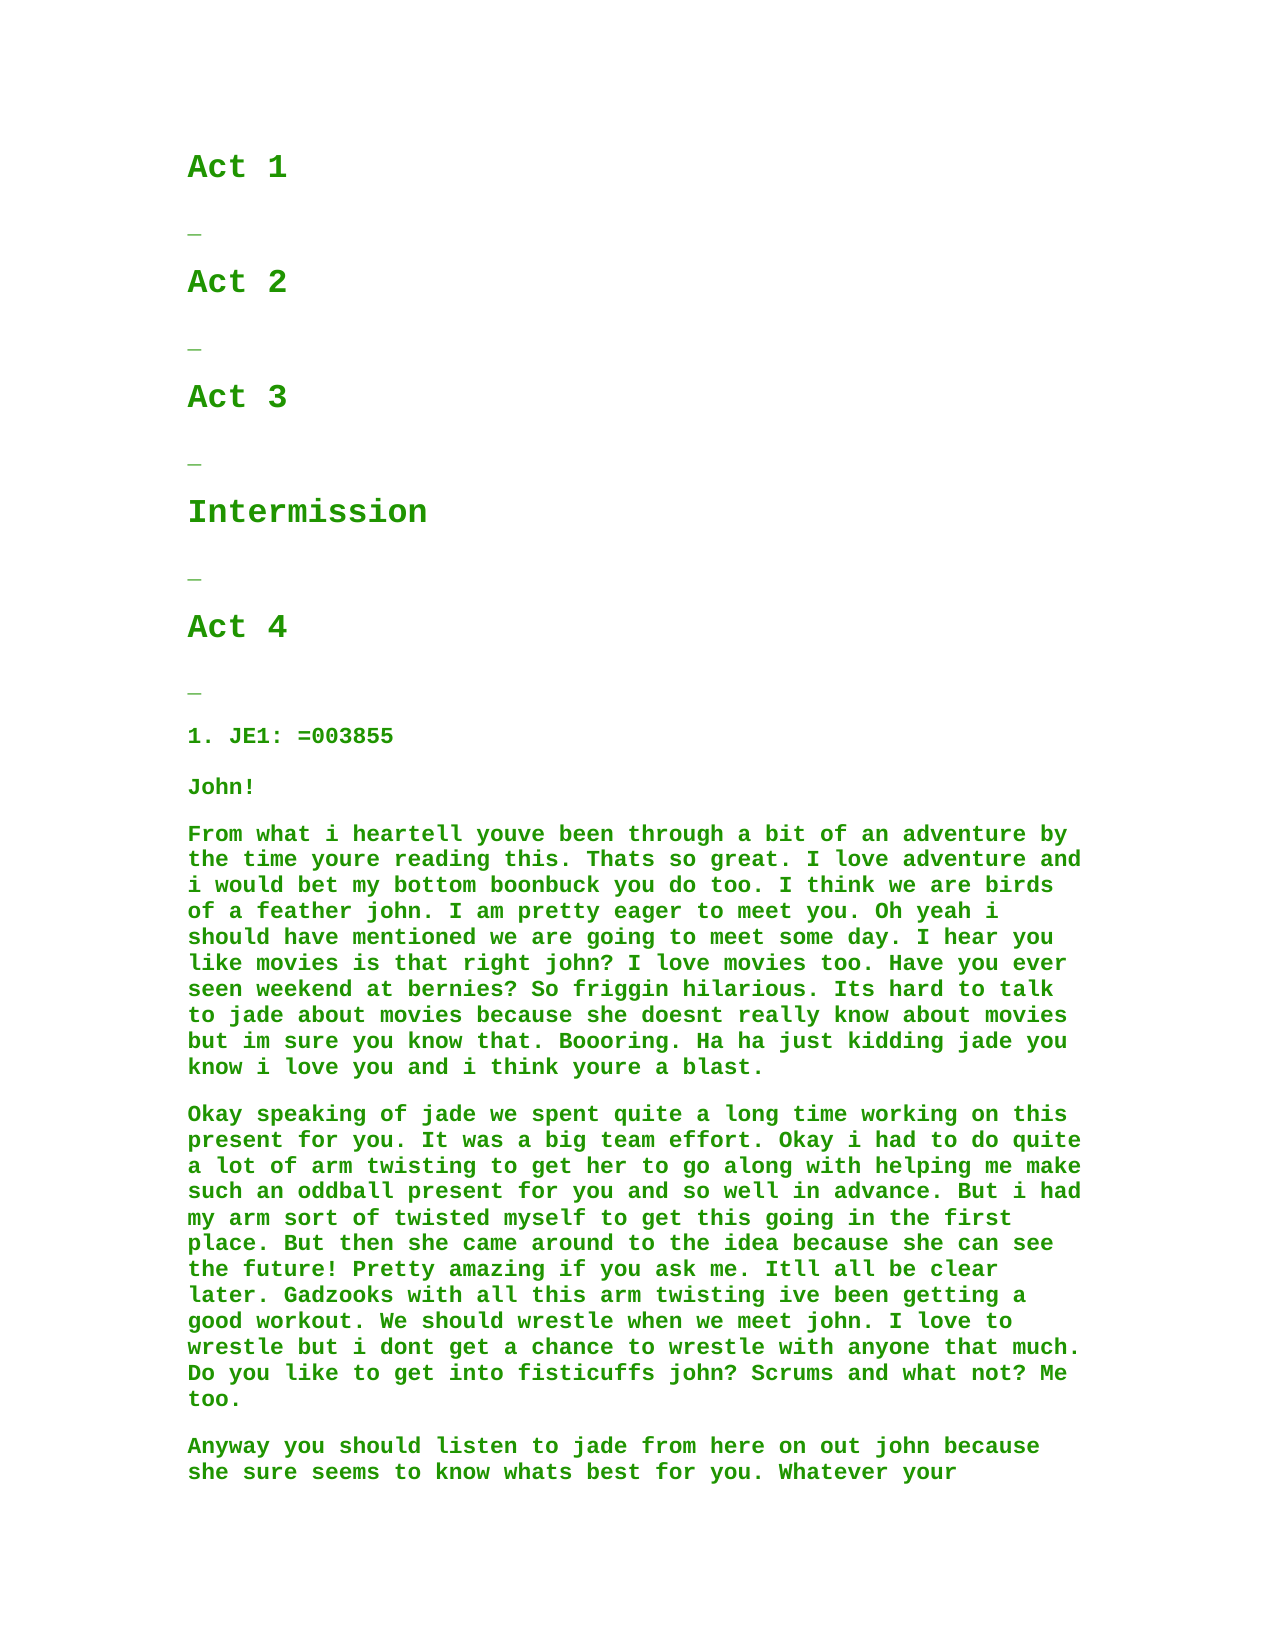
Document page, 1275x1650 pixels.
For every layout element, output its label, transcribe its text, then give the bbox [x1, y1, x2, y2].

text 1. JE1: =003855 [187, 724, 1087, 750]
text Act 3 [187, 380, 1087, 418]
text Anyway you should listen to jade from here on out john because she sure seems to know whats best for you. Whatever your [187, 1434, 1087, 1486]
text Okay speaking of jade we spent quite a long time working on this present for you. It was a big team effort. Okay i had to do quite a lot of arm twisting to get her to go along with helping me make such an oddball present for you and so well in advance. But i had my arm sort of twisted myself to get this going in the first place. But then she came around to the idea because she can see the future! Pretty amazing if you ask me. Itll all be clear later. Gadzooks with all this arm twisting ive been getting a good workout. We should wrestle when we meet john. I love to wrestle but i dont get a chance to wrestle with anyone that much. Do you like to get into fisticuffs john? Scrums and what not? Me too. [187, 1102, 1087, 1413]
text Act 4 [187, 609, 1087, 647]
text Act 1 [187, 150, 1087, 188]
text _ [187, 329, 1087, 355]
text _ [187, 444, 1087, 470]
text _ [187, 214, 1087, 240]
text From what i heartell youve been through a bit of an adventure by the time youre reading this. Thats so great. I love adventure and i would bet my bottom boonbuck you do too. I think we are birds of a feather john. I am pretty eager to meet you. Oh yeah i should have mentioned we are going to meet some day. I hear you like movies is that right john? I love movies too. Have you ever seen weekend at bernies? So friggin hilarious. Its hard to talk to jade about movies because she doesnt really know about movies but im sure you know that. Boooring. Ha ha just kidding jade you know i love you and i think youre a blast. [187, 822, 1087, 1081]
text _ [187, 559, 1087, 585]
text _ [187, 674, 1087, 700]
text John! [187, 775, 1087, 801]
text Intermission [187, 495, 1087, 532]
text Act 2 [187, 265, 1087, 303]
